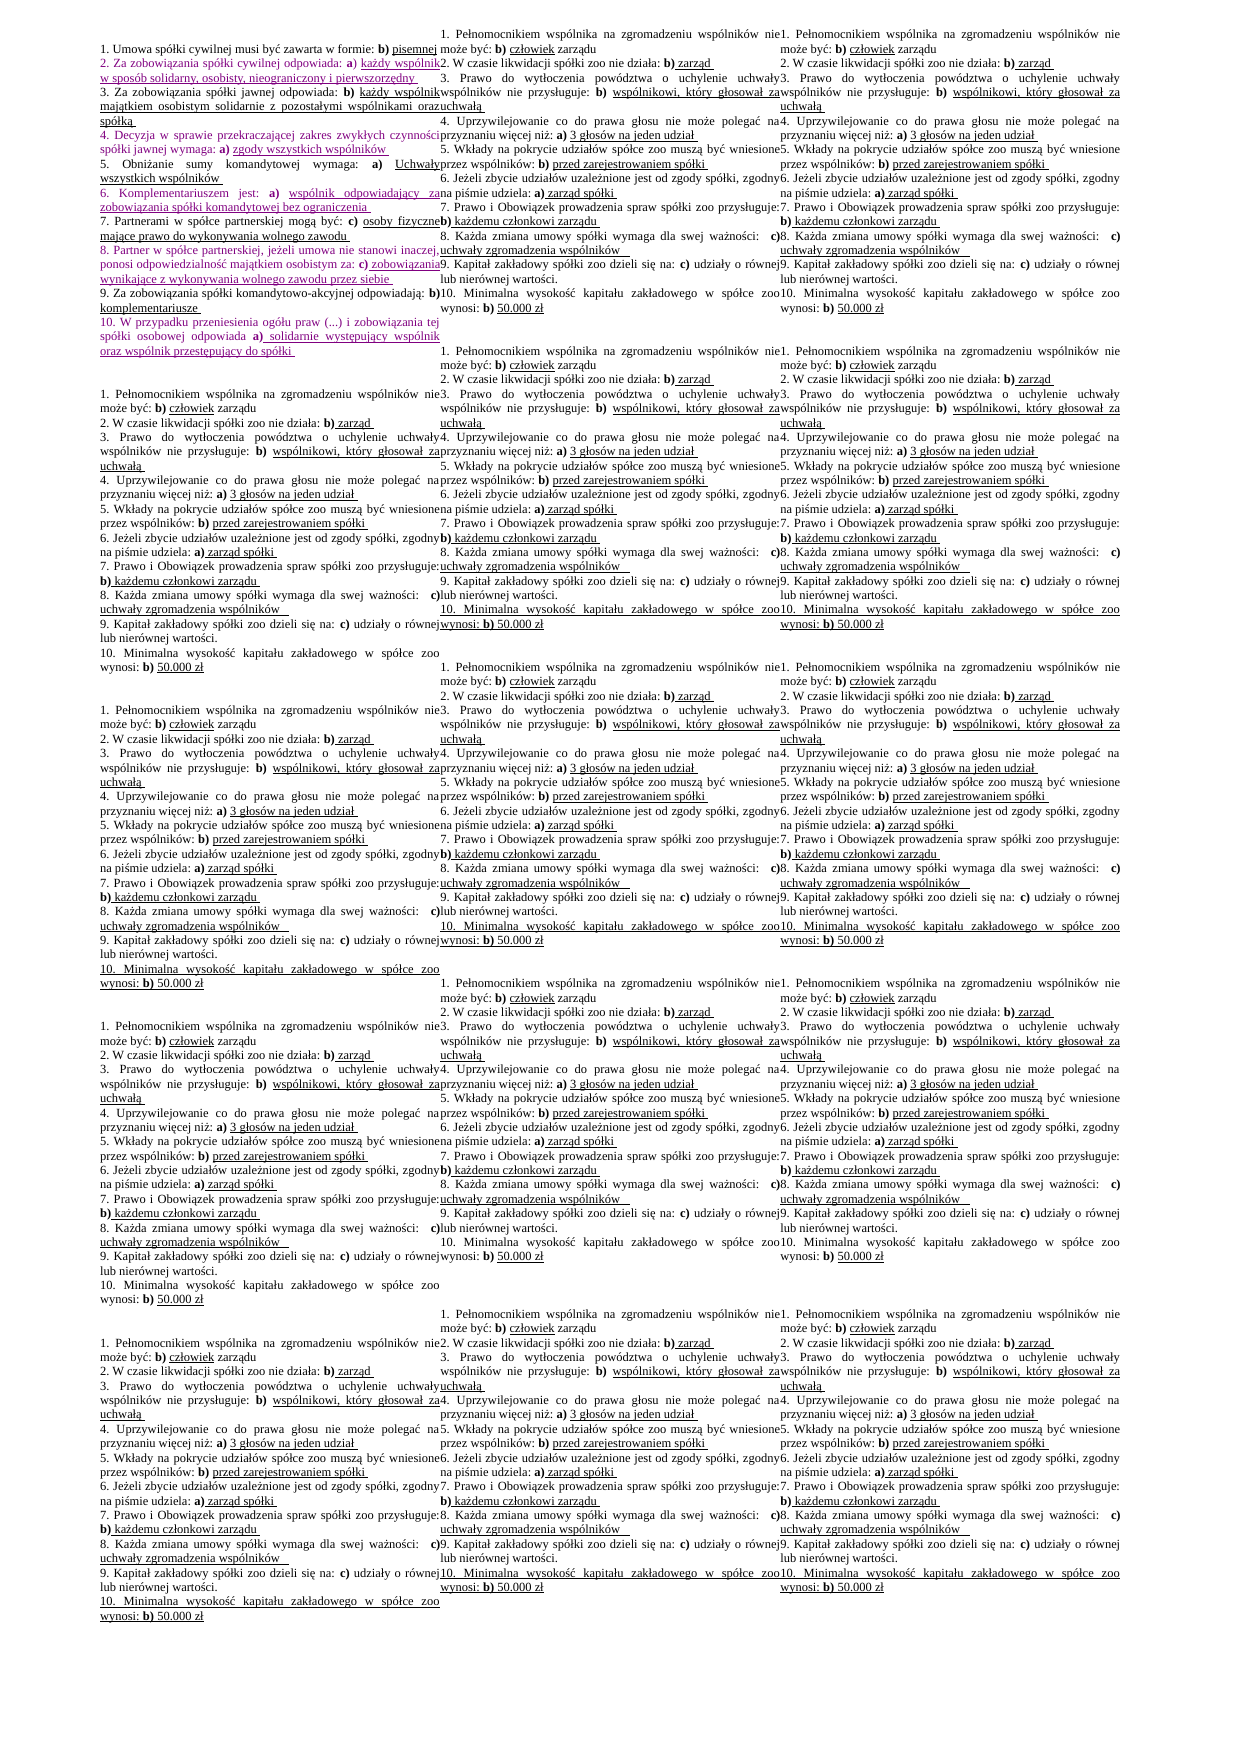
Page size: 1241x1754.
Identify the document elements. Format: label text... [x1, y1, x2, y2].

text 7. Prawo i Obowiązek prowadzenia spraw spółki zoo przysługuje: b) każdemu członkowi zarządu [780, 832, 1120, 861]
text 9. Kapitał zakładowy spółki zoo dzieli się na: c) udziały o równej lub nierównej wartości. [100, 617, 440, 645]
text 8. Każda zmiana umowy spółki wymaga dla swej ważności: c) uchwały zgromadzenia wspólników [780, 228, 1120, 257]
text 9. Kapitał zakładowy spółki zoo dzieli się na: c) udziały o równej lub nierównej wartości. [440, 1206, 780, 1235]
text 4. Uprzywilejowanie co do prawa głosu nie może polegać na przyznaniu więcej niż: a) 3 głosów na jeden udział [780, 746, 1120, 775]
text 5. Wkłady na pokrycie udziałów spółce zoo muszą być wniesione przez wspólników: b) przed zarejestrowaniem spółki [440, 142, 780, 171]
text 10. Minimalna wysokość kapitału zakładowego w spółce zoo [100, 1594, 440, 1607]
text 2. W czasie likwidacji spółki zoo nie działa: b) zarząd [780, 56, 1120, 70]
text 10. Minimalna wysokość kapitału zakładowego w spółce zoo [780, 1565, 1120, 1578]
text 8. Każda zmiana umowy spółki wymaga dla swej ważności: c) uchwały zgromadzenia wspólników [440, 228, 780, 257]
text 2. W czasie likwidacji spółki zoo nie działa: b) zarząd [440, 56, 780, 70]
text 6. Jeżeli zbycie udziałów uzależnione jest od zgody spółki, zgodny na piśmie udziela: a) zarząd spółki [100, 530, 440, 559]
text 2. W czasie likwidacji spółki zoo nie działa: b) zarząd [100, 1048, 440, 1062]
text 3. Prawo do wytłoczenia powództwa o uchylenie uchwały wspólników nie przysługuje: b) wspólnikowi, który głosował za uchwałą [440, 387, 780, 430]
text 1. Pełnomocnikiem wspólnika na zgromadzeniu wspólników nie może być: b) człowiek zarządu [440, 660, 780, 688]
text 8. Każda zmiana umowy spółki wymaga dla swej ważności: c) uchwały zgromadzenia wspólników [100, 904, 440, 933]
text 9. Kapitał zakładowy spółki zoo dzieli się na: c) udziały o równej lub nierównej wartości. [780, 257, 1120, 286]
text 2. W czasie likwidacji spółki zoo nie działa: b) zarząd [100, 1364, 440, 1378]
text wynosi: b) 50.000 zł [100, 1608, 440, 1623]
text 8. Każda zmiana umowy spółki wymaga dla swej ważności: c) uchwały zgromadzenia wspólników [100, 1537, 440, 1565]
text 4. Uprzywilejowanie co do prawa głosu nie może polegać na przyznaniu więcej niż: a) 3 głosów na jeden udział [780, 113, 1120, 142]
text 6. Jeżeli zbycie udziałów uzależnione jest od zgody spółki, zgodny na piśmie udziela: a) zarząd spółki [780, 1450, 1120, 1479]
text 10. Minimalna wysokość kapitału zakładowego w spółce zoo wynosi: b) 50.000 zł [780, 286, 1120, 315]
text 7. Prawo i Obowiązek prowadzenia spraw spółki zoo przysługuje: b) każdemu członkowi zarządu [100, 1192, 440, 1220]
text 4. Uprzywilejowanie co do prawa głosu nie może polegać na przyznaniu więcej niż: a) 3 głosów na jeden udział [780, 1062, 1120, 1091]
text 10. Minimalna wysokość kapitału zakładowego w spółce zoo [440, 1565, 780, 1578]
text 9. Kapitał zakładowy spółki zoo dzieli się na: c) udziały o równej lub nierównej wartości. [440, 890, 780, 918]
text 8. Każda zmiana umowy spółki wymaga dla swej ważności: c) uchwały zgromadzenia wspólników [780, 1177, 1120, 1206]
text 1. Pełnomocnikiem wspólnika na zgromadzeniu wspólników nie może być: b) człowiek zarządu [100, 703, 440, 732]
text 3. Prawo do wytłoczenia powództwa o uchylenie uchwały wspólników nie przysługuje: b) wspólnikowi, który głosował za uchwałą [780, 1019, 1120, 1062]
text wynosi: b) 50.000 zł [780, 1579, 1120, 1594]
text 1. Pełnomocnikiem wspólnika na zgromadzeniu wspólników nie może być: b) człowiek zarządu [440, 1307, 780, 1335]
text 7. Prawo i Obowiązek prowadzenia spraw spółki zoo przysługuje: b) każdemu członkowi zarządu [440, 1479, 780, 1508]
text 6. Jeżeli zbycie udziałów uzależnione jest od zgody spółki, zgodny na piśmie udziela: a) zarząd spółki [100, 1163, 440, 1192]
text 2. W czasie likwidacji spółki zoo nie działa: b) zarząd [440, 1335, 780, 1350]
text 7. Prawo i Obowiązek prowadzenia spraw spółki zoo przysługuje: b) każdemu członkowi zarządu [100, 559, 440, 588]
text 1. Pełnomocnikiem wspólnika na zgromadzeniu wspólników nie może być: b) człowiek zarządu [440, 976, 780, 1005]
text 2. W czasie likwidacji spółki zoo nie działa: b) zarząd [440, 688, 780, 703]
text 2. W czasie likwidacji spółki zoo nie działa: b) zarząd [780, 1005, 1120, 1019]
text 5. Wkłady na pokrycie udziałów spółce zoo muszą być wniesione przez wspólników: b) przed zarejestrowaniem spółki [440, 775, 780, 803]
text 5. Wkłady na pokrycie udziałów spółce zoo muszą być wniesione przez wspólników: b) przed zarejestrowaniem spółki [440, 1091, 780, 1120]
text spółką [100, 113, 440, 128]
text wynosi: b) 50.000 zł [440, 616, 780, 631]
text 5. Wkłady na pokrycie udziałów spółce zoo muszą być wniesione przez wspólników: b) przed zarejestrowaniem spółki [100, 502, 440, 530]
text 2. W czasie likwidacji spółki zoo nie działa: b) zarząd [100, 415, 440, 430]
text 1. Pełnomocnikiem wspólnika na zgromadzeniu wspólników nie może być: b) człowiek zarządu [100, 1019, 440, 1048]
text 7. Prawo i Obowiązek prowadzenia spraw spółki zoo przysługuje: b) każdemu członkowi zarządu [780, 1148, 1120, 1177]
text 10. Minimalna wysokość kapitału zakładowego w spółce zoo wynosi: b) 50.000 zł [440, 286, 780, 315]
text 10. Minimalna wysokość kapitału zakładowego w spółce zoo [780, 602, 1120, 615]
text 1. Pełnomocnikiem wspólnika na zgromadzeniu wspólników nie może być: b) człowiek zarządu [440, 27, 780, 56]
text 1. Pełnomocnikiem wspólnika na zgromadzeniu wspólników nie może być: b) człowiek zarządu [780, 27, 1120, 56]
text 10. Minimalna wysokość kapitału zakładowego w spółce zoo [440, 918, 780, 931]
text 10. Minimalna wysokość kapitału zakładowego w spółce zoo [780, 918, 1120, 931]
text 9. Kapitał zakładowy spółki zoo dzieli się na: c) udziały o równej lub nierównej wartości. [100, 1249, 440, 1278]
text 7. Prawo i Obowiązek prowadzenia spraw spółki zoo przysługuje: b) każdemu członkowi zarządu [780, 200, 1120, 228]
text 8. Każda zmiana umowy spółki wymaga dla swej ważności: c) uchwały zgromadzenia wspólników [440, 1177, 780, 1206]
text 10. Minimalna wysokość kapitału zakładowego w spółce zoo wynosi: b) 50.000 zł [780, 1235, 1120, 1263]
text 4. Uprzywilejowanie co do prawa głosu nie może polegać na przyznaniu więcej niż: a) 3 głosów na jeden udział [440, 746, 780, 775]
text 10. Minimalna wysokość kapitału zakładowego w spółce zoo wynosi: b) 50.000 zł [100, 1278, 440, 1307]
text 4. Uprzywilejowanie co do prawa głosu nie może polegać na przyznaniu więcej niż: a) 3 głosów na jeden udział [440, 1062, 780, 1091]
text 4. Uprzywilejowanie co do prawa głosu nie może polegać na przyznaniu więcej niż: a) 3 głosów na jeden udział [100, 1422, 440, 1450]
text 6. Jeżeli zbycie udziałów uzależnione jest od zgody spółki, zgodny na piśmie udziela: a) zarząd spółki [780, 171, 1120, 200]
text 10. Minimalna wysokość kapitału zakładowego w spółce zoo [100, 962, 440, 974]
text 2. W czasie likwidacji spółki zoo nie działa: b) zarząd [440, 372, 780, 387]
text 8. Każda zmiana umowy spółki wymaga dla swej ważności: c) uchwały zgromadzenia wspólników [440, 861, 780, 890]
text 7. Partnerami w spółce partnerskiej mogą być: c) osoby fizyczne mające prawo do wykonywania wolnego zawodu [100, 214, 440, 243]
text 6. Jeżeli zbycie udziałów uzależnione jest od zgody spółki, zgodny na piśmie udziela: a) zarząd spółki [100, 847, 440, 875]
text 2. Za zobowiązania spółki cywilnej odpowiada: a) każdy wspólnik w sposób solidarny, osobisty, nieograniczony i pierwszorzędny [100, 56, 440, 85]
text 3. Prawo do wytłoczenia powództwa o uchylenie uchwały wspólników nie przysługuje: b) wspólnikowi, który głosował za uchwałą [440, 1350, 780, 1393]
text 6. Jeżeli zbycie udziałów uzależnione jest od zgody spółki, zgodny na piśmie udziela: a) zarząd spółki [780, 803, 1120, 832]
text wynosi: b) 50.000 zł [440, 932, 780, 947]
text 3. Prawo do wytłoczenia powództwa o uchylenie uchwały wspólników nie przysługuje: b) wspólnikowi, który głosował za uchwałą [100, 430, 440, 473]
text 9. Kapitał zakładowy spółki zoo dzieli się na: c) udziały o równej lub nierównej wartości. [440, 573, 780, 602]
text 3. Prawo do wytłoczenia powództwa o uchylenie uchwały wspólników nie przysługuje: b) wspólnikowi, który głosował za uchwałą [780, 1350, 1120, 1393]
text 9. Za zobowiązania spółki komandytowo-akcyjnej odpowiadają: b) komplementariusze [100, 286, 440, 315]
text 5. Wkłady na pokrycie udziałów spółce zoo muszą być wniesione przez wspólników: b) przed zarejestrowaniem spółki [100, 818, 440, 847]
text 6. Jeżeli zbycie udziałów uzależnione jest od zgody spółki, zgodny na piśmie udziela: a) zarząd spółki [440, 1450, 780, 1479]
text 7. Prawo i Obowiązek prowadzenia spraw spółki zoo przysługuje: b) każdemu członkowi zarządu [780, 516, 1120, 545]
text 9. Kapitał zakładowy spółki zoo dzieli się na: c) udziały o równej lub nierównej wartości. [440, 257, 780, 286]
text 3. Prawo do wytłoczenia powództwa o uchylenie uchwały wspólników nie przysługuje: b) wspólnikowi, który głosował za uchwałą [440, 703, 780, 746]
text 7. Prawo i Obowiązek prowadzenia spraw spółki zoo przysługuje: b) każdemu członkowi zarządu [780, 1479, 1120, 1508]
text 5. Wkłady na pokrycie udziałów spółce zoo muszą być wniesione przez wspólników: b) przed zarejestrowaniem spółki [780, 1422, 1120, 1450]
text 5. Wkłady na pokrycie udziałów spółce zoo muszą być wniesione przez wspólników: b) przed zarejestrowaniem spółki [780, 458, 1120, 487]
text 8. Każda zmiana umowy spółki wymaga dla swej ważności: c) uchwały zgromadzenia wspólników [780, 861, 1120, 890]
text 2. W czasie likwidacji spółki zoo nie działa: b) zarząd [780, 1335, 1120, 1350]
text 2. W czasie likwidacji spółki zoo nie działa: b) zarząd [440, 1005, 780, 1019]
text 7. Prawo i Obowiązek prowadzenia spraw spółki zoo przysługuje: b) każdemu członkowi zarządu [440, 200, 780, 228]
text 2. W czasie likwidacji spółki zoo nie działa: b) zarząd [100, 732, 440, 746]
text 3. Prawo do wytłoczenia powództwa o uchylenie uchwały wspólników nie przysługuje: b) wspólnikowi, który głosował za uchwałą [100, 1062, 440, 1105]
text 2. W czasie likwidacji spółki zoo nie działa: b) zarząd [780, 372, 1120, 387]
text 6. Jeżeli zbycie udziałów uzależnione jest od zgody spółki, zgodny na piśmie udziela: a) zarząd spółki [440, 487, 780, 516]
text 5. Wkłady na pokrycie udziałów spółce zoo muszą być wniesione przez wspólników: b) przed zarejestrowaniem spółki [780, 142, 1120, 171]
text wynosi: b) 50.000 zł [780, 616, 1120, 631]
text wynosi: b) 50.000 zł [100, 975, 440, 990]
text 4. Uprzywilejowanie co do prawa głosu nie może polegać na przyznaniu więcej niż: a) 3 głosów na jeden udział [100, 1105, 440, 1134]
text 7. Prawo i Obowiązek prowadzenia spraw spółki zoo przysługuje: b) każdemu członkowi zarządu [440, 832, 780, 861]
text 5. Wkłady na pokrycie udziałów spółce zoo muszą być wniesione przez wspólników: b) przed zarejestrowaniem spółki [780, 775, 1120, 803]
text 8. Każda zmiana umowy spółki wymaga dla swej ważności: c) uchwały zgromadzenia wspólników [440, 1508, 780, 1537]
text 8. Każda zmiana umowy spółki wymaga dla swej ważności: c) uchwały zgromadzenia wspólników [100, 588, 440, 617]
text 10. Minimalna wysokość kapitału zakładowego w spółce zoo wynosi: b) 50.000 zł [440, 1235, 780, 1263]
text 4. Uprzywilejowanie co do prawa głosu nie może polegać na przyznaniu więcej niż: a) 3 głosów na jeden udział [440, 1393, 780, 1422]
text 5. Wkłady na pokrycie udziałów spółce zoo muszą być wniesione przez wspólników: b) przed zarejestrowaniem spółki [440, 458, 780, 487]
text 6. Jeżeli zbycie udziałów uzależnione jest od zgody spółki, zgodny na piśmie udziela: a) zarząd spółki [100, 1479, 440, 1508]
text 1. Umowa spółki cywilnej musi być zawarta w formie: b) pisemnej [100, 42, 440, 56]
text 4. Uprzywilejowanie co do prawa głosu nie może polegać na przyznaniu więcej niż: a) 3 głosów na jeden udział [100, 789, 440, 818]
text 2. W czasie likwidacji spółki zoo nie działa: b) zarząd [780, 688, 1120, 703]
text 3. Prawo do wytłoczenia powództwa o uchylenie uchwały wspólników nie przysługuje: b) wspólnikowi, który głosował za uchwałą [780, 387, 1120, 430]
text 10. Minimalna wysokość kapitału zakładowego w spółce zoo wynosi: b) 50.000 zł [100, 645, 440, 674]
text 3. Prawo do wytłoczenia powództwa o uchylenie uchwały wspólników nie przysługuje: b) wspólnikowi, który głosował za uchwałą [440, 1019, 780, 1062]
text wynosi: b) 50.000 zł [440, 1579, 780, 1594]
text 8. Każda zmiana umowy spółki wymaga dla swej ważności: c) uchwały zgromadzenia wspólników [100, 1220, 440, 1249]
text 6. Jeżeli zbycie udziałów uzależnione jest od zgody spółki, zgodny na piśmie udziela: a) zarząd spółki [780, 1120, 1120, 1148]
text 6. Jeżeli zbycie udziałów uzależnione jest od zgody spółki, zgodny na piśmie udziela: a) zarząd spółki [440, 803, 780, 832]
text 4. Uprzywilejowanie co do prawa głosu nie może polegać na przyznaniu więcej niż: a) 3 głosów na jeden udział [780, 430, 1120, 458]
text 3. Prawo do wytłoczenia powództwa o uchylenie uchwały wspólników nie przysługuje: b) wspólnikowi, który głosował za uchwałą [440, 70, 780, 113]
text 3. Prawo do wytłoczenia powództwa o uchylenie uchwały wspólników nie przysługuje: b) wspólnikowi, który głosował za uchwałą [100, 1378, 440, 1422]
text 4. Decyzja w sprawie przekraczającej zakres zwykłych czynności spółki jawnej wymaga: a) zgody wszystkich wspólników [100, 128, 440, 157]
text 1. Pełnomocnikiem wspólnika na zgromadzeniu wspólników nie może być: b) człowiek zarządu [780, 976, 1120, 1005]
text 9. Kapitał zakładowy spółki zoo dzieli się na: c) udziały o równej lub nierównej wartości. [100, 933, 440, 962]
text 3. Prawo do wytłoczenia powództwa o uchylenie uchwały wspólników nie przysługuje: b) wspólnikowi, który głosował za uchwałą [780, 70, 1120, 113]
text 1. Pełnomocnikiem wspólnika na zgromadzeniu wspólników nie może być: b) człowiek zarządu [780, 343, 1120, 372]
text 1. Pełnomocnikiem wspólnika na zgromadzeniu wspólników nie może być: b) człowiek zarządu [100, 1335, 440, 1364]
text 3. Prawo do wytłoczenia powództwa o uchylenie uchwały wspólników nie przysługuje: b) wspólnikowi, który głosował za uchwałą [100, 746, 440, 789]
text 5. Wkłady na pokrycie udziałów spółce zoo muszą być wniesione przez wspólników: b) przed zarejestrowaniem spółki [780, 1091, 1120, 1120]
text 5. Wkłady na pokrycie udziałów spółce zoo muszą być wniesione przez wspólników: b) przed zarejestrowaniem spółki [100, 1450, 440, 1479]
text 9. Kapitał zakładowy spółki zoo dzieli się na: c) udziały o równej lub nierównej wartości. [100, 1565, 440, 1594]
text 9. Kapitał zakładowy spółki zoo dzieli się na: c) udziały o równej lub nierównej wartości. [780, 890, 1120, 918]
text 1. Pełnomocnikiem wspólnika na zgromadzeniu wspólników nie może być: b) człowiek zarządu [780, 1307, 1120, 1335]
text 10. W przypadku przeniesienia ogółu praw (...) i zobowiązania tej spółki osobowej odpowiada a) solidarnie występujący wspólnik oraz wspólnik przestępujący do spółki [100, 315, 440, 358]
text 5. Wkłady na pokrycie udziałów spółce zoo muszą być wniesione przez wspólników: b) przed zarejestrowaniem spółki [100, 1134, 440, 1163]
text 7. Prawo i Obowiązek prowadzenia spraw spółki zoo przysługuje: b) każdemu członkowi zarządu [440, 1148, 780, 1177]
text 7. Prawo i Obowiązek prowadzenia spraw spółki zoo przysługuje: b) każdemu członkowi zarządu [100, 1508, 440, 1537]
text 8. Partner w spółce partnerskiej, jeżeli umowa nie stanowi inaczej, ponosi odpowiedzialność majątkiem osobistym za: c) zobowiązania wynikające z wykonywania wolnego zawodu przez siebie [100, 243, 440, 286]
text 8. Każda zmiana umowy spółki wymaga dla swej ważności: c) uchwały zgromadzenia wspólników [440, 545, 780, 573]
text 9. Kapitał zakładowy spółki zoo dzieli się na: c) udziały o równej lub nierównej wartości. [780, 1537, 1120, 1565]
text 5. Wkłady na pokrycie udziałów spółce zoo muszą być wniesione przez wspólników: b) przed zarejestrowaniem spółki [440, 1422, 780, 1450]
text 6. Jeżeli zbycie udziałów uzależnione jest od zgody spółki, zgodny na piśmie udziela: a) zarząd spółki [440, 171, 780, 200]
text 9. Kapitał zakładowy spółki zoo dzieli się na: c) udziały o równej lub nierównej wartości. [440, 1537, 780, 1565]
text 8. Każda zmiana umowy spółki wymaga dla swej ważności: c) uchwały zgromadzenia wspólników [780, 1508, 1120, 1537]
text 5. Obniżanie sumy komandytowej wymaga: a) Uchwały wszystkich wspólników [100, 157, 440, 185]
text 4. Uprzywilejowanie co do prawa głosu nie może polegać na przyznaniu więcej niż: a) 3 głosów na jeden udział [780, 1393, 1120, 1422]
text 7. Prawo i Obowiązek prowadzenia spraw spółki zoo przysługuje: b) każdemu członkowi zarządu [440, 516, 780, 545]
text 1. Pełnomocnikiem wspólnika na zgromadzeniu wspólników nie może być: b) człowiek zarządu [440, 343, 780, 372]
text 4. Uprzywilejowanie co do prawa głosu nie może polegać na przyznaniu więcej niż: a) 3 głosów na jeden udział [100, 473, 440, 502]
text 8. Każda zmiana umowy spółki wymaga dla swej ważności: c) uchwały zgromadzenia wspólników [780, 545, 1120, 573]
text 9. Kapitał zakładowy spółki zoo dzieli się na: c) udziały o równej lub nierównej wartości. [780, 573, 1120, 602]
text 4. Uprzywilejowanie co do prawa głosu nie może polegać na przyznaniu więcej niż: a) 3 głosów na jeden udział [440, 430, 780, 458]
text 4. Uprzywilejowanie co do prawa głosu nie może polegać na przyznaniu więcej niż: a) 3 głosów na jeden udział [440, 113, 780, 142]
text 6. Jeżeli zbycie udziałów uzależnione jest od zgody spółki, zgodny na piśmie udziela: a) zarząd spółki [780, 487, 1120, 516]
text 9. Kapitał zakładowy spółki zoo dzieli się na: c) udziały o równej lub nierównej wartości. [780, 1206, 1120, 1235]
text 3. Prawo do wytłoczenia powództwa o uchylenie uchwały wspólników nie przysługuje: b) wspólnikowi, który głosował za uchwałą [780, 703, 1120, 746]
text 10. Minimalna wysokość kapitału zakładowego w spółce zoo [440, 602, 780, 615]
text 7. Prawo i Obowiązek prowadzenia spraw spółki zoo przysługuje: b) każdemu członkowi zarządu [100, 875, 440, 904]
text wynosi: b) 50.000 zł [780, 932, 1120, 947]
text 6. Jeżeli zbycie udziałów uzależnione jest od zgody spółki, zgodny na piśmie udziela: a) zarząd spółki [440, 1120, 780, 1148]
text 3. Za zobowiązania spółki jawnej odpowiada: b) każdy wspólnik majątkiem osobistym solidarnie z pozostałymi wspólnikami oraz [100, 85, 440, 112]
text 1. Pełnomocnikiem wspólnika na zgromadzeniu wspólników nie może być: b) człowiek zarządu [100, 387, 440, 415]
text 1. Pełnomocnikiem wspólnika na zgromadzeniu wspólników nie może być: b) człowiek zarządu [780, 660, 1120, 688]
text 6. Komplementariuszem jest: a) wspólnik odpowiadający za zobowiązania spółki komandytowej bez ograniczenia [100, 185, 440, 214]
